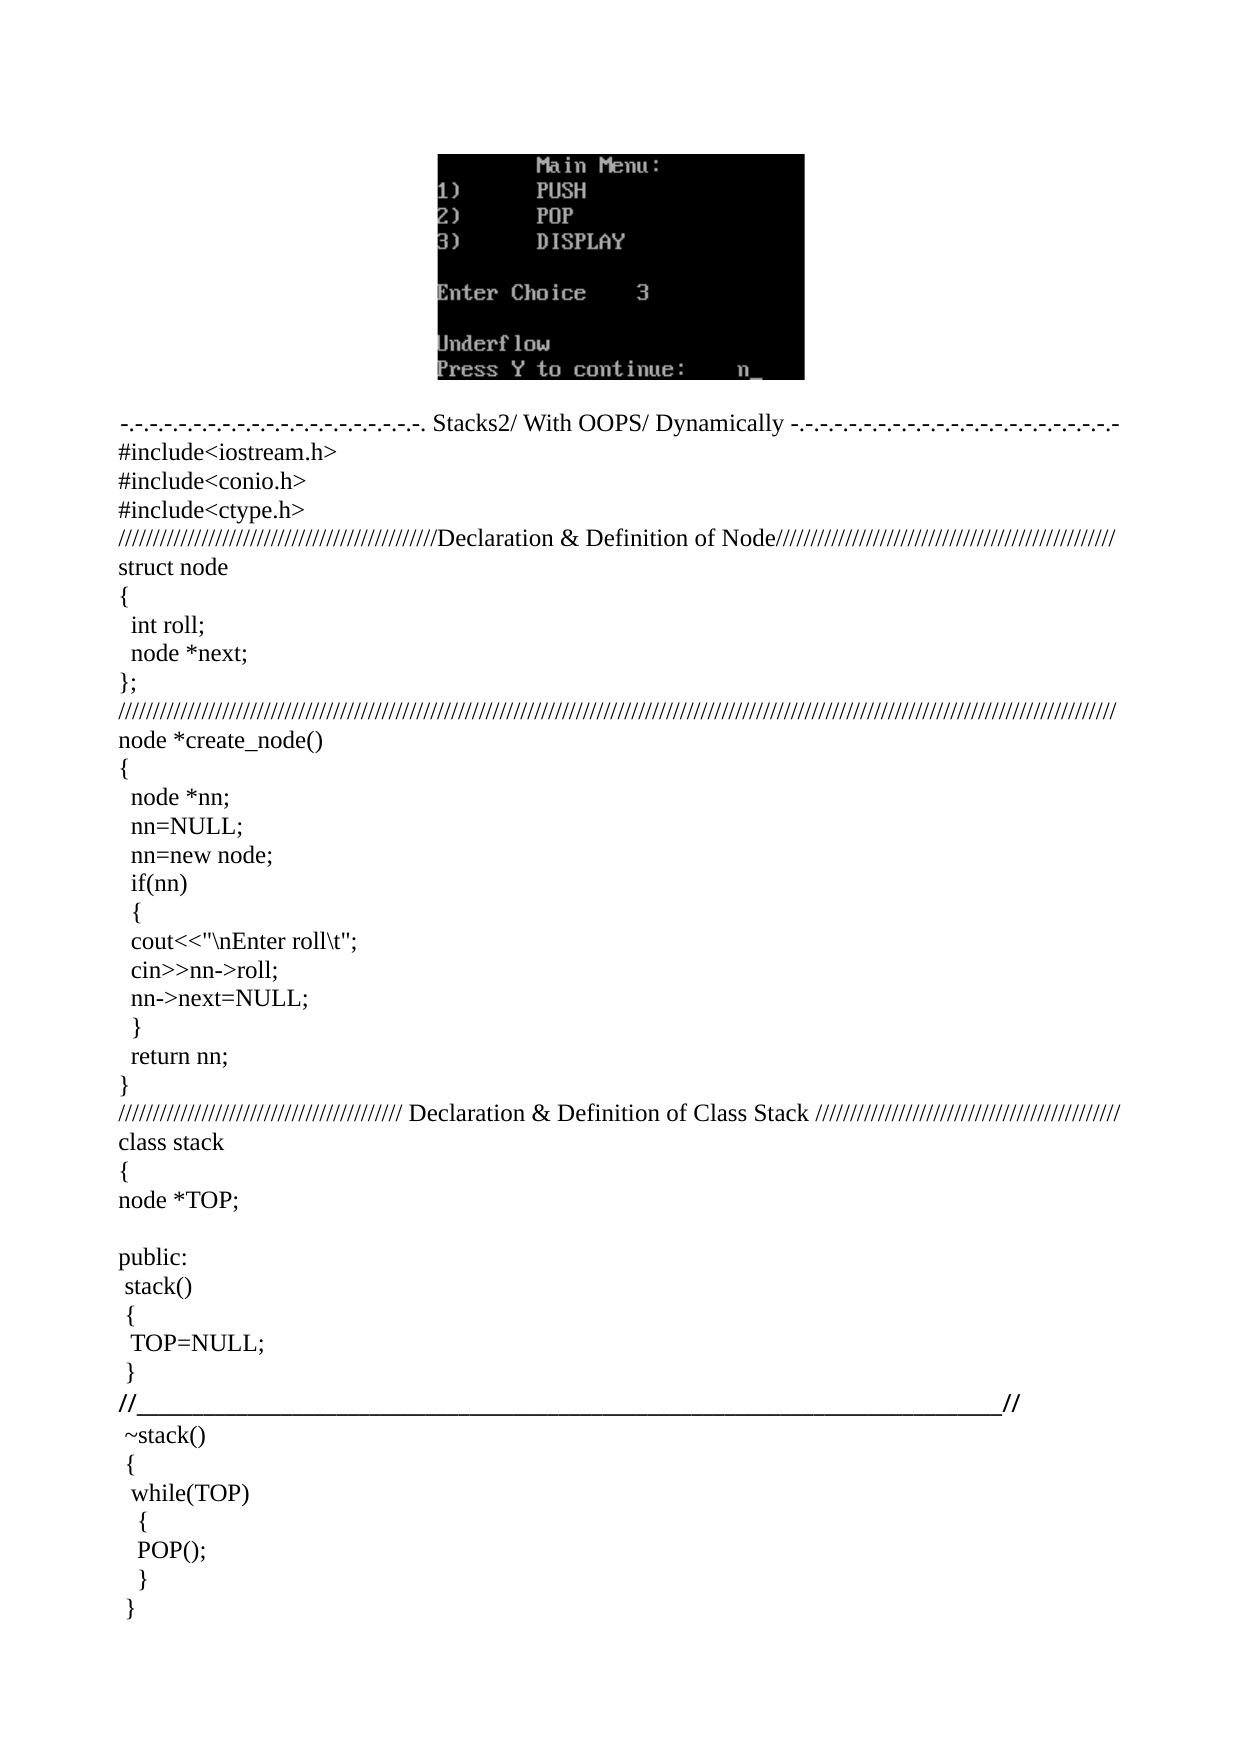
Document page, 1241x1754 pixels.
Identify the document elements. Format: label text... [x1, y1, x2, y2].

text } [118, 1070, 1122, 1098]
text TOP=NULL; [118, 1328, 1122, 1357]
text node *TOP; [118, 1185, 1122, 1213]
text struct node [118, 552, 1122, 581]
text { [118, 897, 1122, 926]
text -.-.-.-.-.-.-.-.-.-.-.-.-.-.-.-.-.-.-.-.-. Stacks2/ With OOPS/ Dynamically -.-.-.-.-.-.-.-.-.-.-.-.-.-.-.-.-.-.-.-.-.-.- [118, 408, 1122, 437]
text node *next; [118, 638, 1122, 667]
text public: [118, 1242, 1122, 1271]
text { [118, 581, 1122, 610]
text } [118, 1357, 1122, 1386]
text cout<<"\nEnter roll\t"; [118, 926, 1122, 955]
text } [118, 1012, 1122, 1041]
text stack() [118, 1271, 1122, 1300]
text if(nn) [118, 868, 1122, 897]
text int roll; [118, 610, 1122, 638]
text { [118, 1300, 1122, 1328]
text //______________________________________________________________________________// [118, 1386, 1122, 1420]
text #include<conio.h> [118, 466, 1122, 495]
text node *nn; [118, 782, 1122, 811]
text { [118, 753, 1122, 782]
text //////////////////////////////////////////////////////////////////////////////////////////////////////////////////////////////////////////////// [118, 696, 1122, 725]
text node *create_node() [118, 725, 1122, 753]
text { [118, 1506, 1122, 1535]
text } [118, 1564, 1122, 1593]
text cin>>nn->roll; [118, 955, 1122, 983]
text ///////////////////////////////////////// Declaration & Definition of Class Stack //////////////////////////////////////////// [118, 1098, 1122, 1127]
text class stack [118, 1127, 1122, 1156]
text nn=NULL; [118, 811, 1122, 840]
text #include<ctype.h> [118, 495, 1122, 523]
text } [118, 1593, 1122, 1621]
text nn->next=NULL; [118, 983, 1122, 1012]
text while(TOP) [118, 1478, 1122, 1506]
text }; [118, 667, 1122, 696]
text { [118, 1449, 1122, 1478]
text return nn; [118, 1041, 1122, 1070]
text #include<iostream.h> [118, 437, 1122, 466]
text POP(); [118, 1535, 1122, 1564]
text { [118, 1156, 1122, 1185]
text nn=new node; [118, 840, 1122, 868]
text //////////////////////////////////////////////Declaration & Definition of Node///////////////////////////////////////////////// [118, 523, 1122, 552]
text ~stack() [118, 1420, 1122, 1449]
